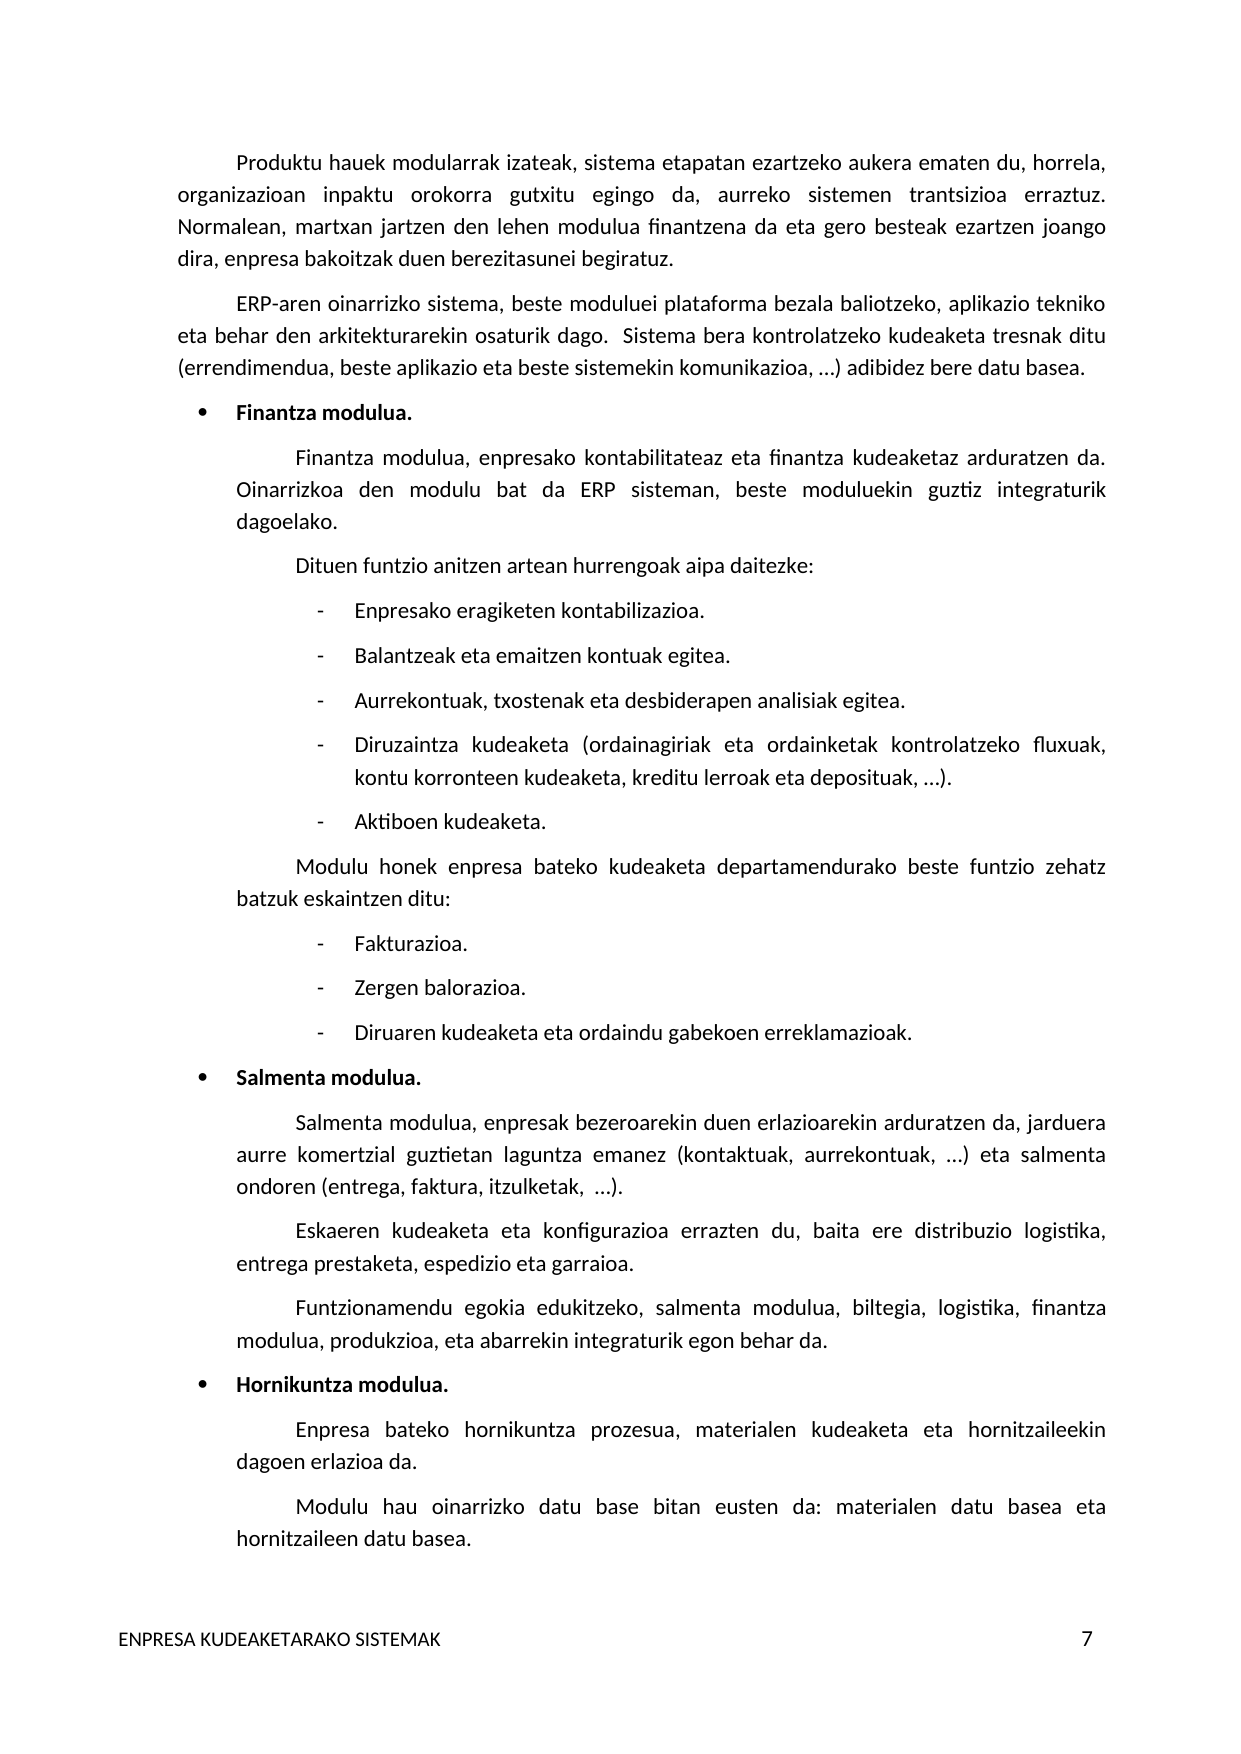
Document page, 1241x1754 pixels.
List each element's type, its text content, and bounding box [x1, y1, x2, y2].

list Funtzionamendu egokia edukitzeko, salmenta modulua, biltegia, logistika, finantza modulua, produkzioa, eta abarrekin integraturik egon behar da. [236, 1293, 1107, 1354]
list Fakturazioa. [317, 929, 1107, 957]
list Zergen balorazioa. [317, 973, 1107, 1002]
list Produktu hauek modularrak izateak, sistema etapatan ezartzeko aukera ematen du, horrela, organizazioan inpaktu orokorra gutxitu egingo da, aurreko sistemen trantsizioa erraztuz. Normalean, martxan jartzen den lehen modulua finantzena da eta gero besteak ezartzen joango dira, enpresa bakoitzak duen berezitasunei begiratuz. [177, 148, 1107, 272]
list Finantza modulua. [199, 398, 1107, 426]
list Eskaeren kudeaketa eta konfigurazioa errazten du, baita ere distribuzio logistika, entrega prestaketa, espedizio eta garraioa. [236, 1217, 1107, 1277]
list Modulu hau oinarrizko datu base bitan eusten da: materialen datu basea eta hornitzaileen datu basea. [236, 1492, 1107, 1552]
list Salmenta modulua. [199, 1063, 1107, 1091]
list Aktiboen kudeaketa. [317, 807, 1107, 835]
list Aurrekontuak, txostenak eta desbiderapen analisiak egitea. [317, 686, 1107, 714]
list Hornikuntza modulua. [199, 1370, 1107, 1398]
list Enpresa bateko hornikuntza prozesua, materialen kudeaketa eta hornitzaileekin dagoen erlazioa da. [236, 1415, 1107, 1475]
list Finantza modulua, enpresako kontabilitateaz eta finantza kudeaketaz arduratzen da. Oinarrizkoa den modulu bat da ERP sisteman, beste moduluekin guztiz integraturik dagoelako. [236, 443, 1107, 535]
list ERP-aren oinarrizko sistema, beste moduluei plataforma bezala baliotzeko, aplikazio tekniko eta behar den arkitekturarekin osaturik dago. Sistema bera kontrolatzeko kudeaketa tresnak ditu (errendimendua, beste aplikazio eta beste sistemekin komunikazioa, …) adibidez bere datu basea. [177, 289, 1107, 381]
list Diruzaintza kudeaketa (ordainagiriak eta ordainketak kontrolatzeko fluxuak, kontu korronteen kudeaketa, kreditu lerroak eta deposituak, …). [317, 730, 1107, 791]
list Dituen funtzio anitzen artean hurrengoak aipa daitezke: [236, 552, 1107, 580]
list Balantzeak eta emaitzen kontuak egitea. [317, 641, 1107, 669]
list Salmenta modulua, enpresak bezeroarekin duen erlazioarekin arduratzen da, jarduera aurre komertzial guztietan laguntza emanez (kontaktuak, aurrekontuak, …) eta salmenta ondoren (entrega, faktura, itzulketak, …). [236, 1108, 1107, 1200]
list Enpresako eragiketen kontabilizazioa. [317, 596, 1107, 624]
list Diruaren kudeaketa eta ordaindu gabekoen erreklamazioak. [317, 1018, 1107, 1046]
list Modulu honek enpresa bateko kudeaketa departamendurako beste funtzio zehatz batzuk eskaintzen ditu: [236, 852, 1107, 912]
